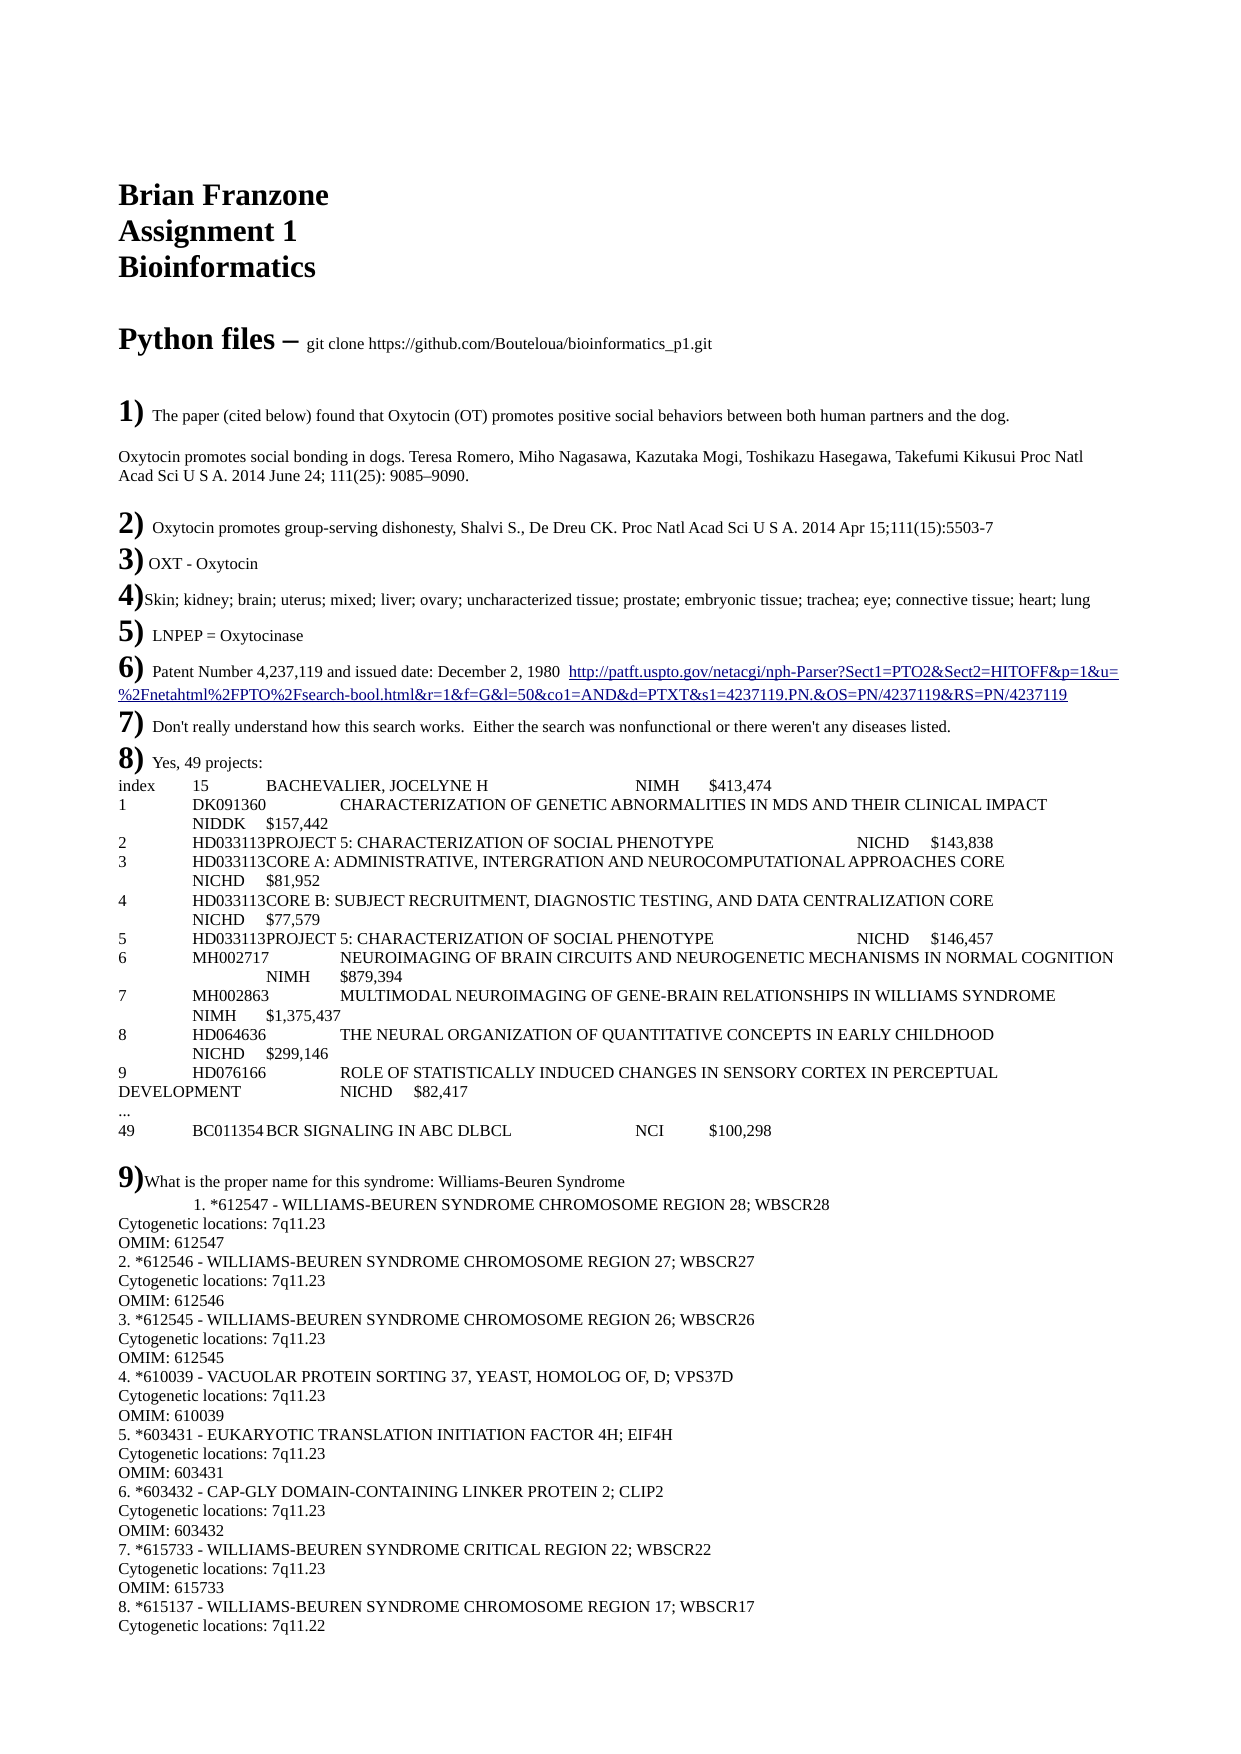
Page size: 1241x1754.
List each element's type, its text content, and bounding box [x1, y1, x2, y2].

text OMIM: 610039 [118, 1405, 1122, 1424]
text 4)Skin; kidney; brain; uterus; mixed; liver; ovary; uncharacterized tissue; prostate; embryonic tissue; trachea; eye; connective tissue; heart; lung [118, 576, 1122, 612]
text 1) The paper (cited below) found that Oxytocin (OT) promotes positive social behaviors between both human partners and the dog. [118, 392, 1122, 428]
text 5) LNPEP = Oxytocinase [118, 612, 1122, 648]
text Cytogenetic locations: 7q11.23 [118, 1329, 1122, 1348]
text Oxytocin promotes social bonding in dogs. Teresa Romero, Miho Nagasawa, Kazutaka Mogi, Toshikazu Hasegawa, Takefumi Kikusui Proc Natl Acad Sci U S A. 2014 June 24; 111(25): 9085–9090. [118, 447, 1122, 485]
text 7. *615733 - WILLIAMS-BEUREN SYNDROME CRITICAL REGION 22; WBSCR22 [118, 1539, 1122, 1559]
text 2 HD033113 PROJECT 5: CHARACTERIZATION OF SOCIAL PHENOTYPE NICHD $143,838 [118, 833, 1122, 852]
text 49 BC011354 BCR SIGNALING IN ABC DLBCL NCI $100,298 [118, 1120, 1122, 1139]
text Cytogenetic locations: 7q11.23 [118, 1271, 1122, 1290]
text 9)What is the proper name for this syndrome: Williams-Beuren Syndrome [118, 1159, 1122, 1194]
text 4. *610039 - VACUOLAR PROTEIN SORTING 37, YEAST, HOMOLOG OF, D; VPS37D [118, 1367, 1122, 1386]
text Brian Franzone [118, 176, 1122, 212]
text Bioinformatics [118, 248, 1122, 284]
text Cytogenetic locations: 7q11.23 [118, 1444, 1122, 1463]
text OMIM: 603432 [118, 1520, 1122, 1539]
text 6. *603432 - CAP-GLY DOMAIN-CONTAINING LINKER PROTEIN 2; CLIP2 [118, 1482, 1122, 1501]
text 7 MH002863 MULTIMODAL NEUROIMAGING OF GENE-BRAIN RELATIONSHIPS IN WILLIAMS SYNDROME NIMH $1,375,437 [118, 986, 1122, 1024]
text Assignment 1 [118, 212, 1122, 248]
text 8. *615137 - WILLIAMS-BEUREN SYNDROME CHROMOSOME REGION 17; WBSCR17 [118, 1597, 1122, 1616]
text Cytogenetic locations: 7q11.23 [118, 1559, 1122, 1578]
text 5 HD033113 PROJECT 5: CHARACTERIZATION OF SOCIAL PHENOTYPE NICHD $146,457 [118, 929, 1122, 948]
text 9 HD076166 ROLE OF STATISTICALLY INDUCED CHANGES IN SENSORY CORTEX IN PERCEPTUAL DEVELOPMENT NICHD $82,417 [118, 1063, 1122, 1101]
text Python files – git clone https://github.com/Bouteloua/bioinformatics_p1.git [118, 320, 1122, 356]
text 8 HD064636 THE NEURAL ORGANIZATION OF QUANTITATIVE CONCEPTS IN EARLY CHILDHOOD NICHD $299,146 [118, 1024, 1122, 1063]
text 3. *612545 - WILLIAMS-BEUREN SYNDROME CHROMOSOME REGION 26; WBSCR26 [118, 1309, 1122, 1329]
text 7) Don't really understand how this search works. Either the search was nonfunctional or there weren't any diseases listed. [118, 703, 1122, 739]
text 6) Patent Number 4,237,119 and issued date: December 2, 1980 http://patft.uspto.gov/netacgi/nph-Parser?Sect1=PTO2&Sect2=HITOFF&p=1&u=%2Fnetahtml%2FPTO%2Fsearch-bool.html&r=1&f=G&l=50&co1=AND&d=PTXT&s1=4237119.PN.&OS=PN/4237119&RS=PN/4237119 [118, 648, 1122, 703]
text Cytogenetic locations: 7q11.23 [118, 1386, 1122, 1405]
text 6 MH002717 NEUROIMAGING OF BRAIN CIRCUITS AND NEUROGENETIC MECHANISMS IN NORMAL COGNITION NIMH $879,394 [118, 948, 1122, 986]
text index 15 BACHEVALIER, JOCELYNE H NIMH $413,474 [118, 775, 1122, 794]
text 1 DK091360 CHARACTERIZATION OF GENETIC ABNORMALITIES IN MDS AND THEIR CLINICAL IMPACT NIDDK $157,442 [118, 794, 1122, 833]
text 2) Oxytocin promotes group-serving dishonesty, Shalvi S., De Dreu CK. Proc Natl Acad Sci U S A. 2014 Apr 15;111(15):5503-7 [118, 504, 1122, 541]
text Cytogenetic locations: 7q11.23 [118, 1214, 1122, 1233]
text 2. *612546 - WILLIAMS-BEUREN SYNDROME CHROMOSOME REGION 27; WBSCR27 [118, 1252, 1122, 1271]
text Cytogenetic locations: 7q11.23 [118, 1501, 1122, 1520]
text OMIM: 615733 [118, 1578, 1122, 1597]
text OMIM: 612545 [118, 1348, 1122, 1367]
text ... [118, 1101, 1122, 1120]
text Cytogenetic locations: 7q11.22 [118, 1616, 1122, 1635]
text OMIM: 612547 [118, 1233, 1122, 1252]
text OMIM: 603431 [118, 1463, 1122, 1482]
list 1. *612547 - WILLIAMS-BEUREN SYNDROME CHROMOSOME REGION 28; WBSCR28 [156, 1194, 1122, 1214]
text 5. *603431 - EUKARYOTIC TRANSLATION INITIATION FACTOR 4H; EIF4H [118, 1424, 1122, 1444]
text OMIM: 612546 [118, 1290, 1122, 1309]
text 3 HD033113 CORE A: ADMINISTRATIVE, INTERGRATION AND NEUROCOMPUTATIONAL APPROACHES CORE NICHD $81,952 [118, 852, 1122, 890]
text 4 HD033113 CORE B: SUBJECT RECRUITMENT, DIAGNOSTIC TESTING, AND DATA CENTRALIZATION CORE NICHD $77,579 [118, 890, 1122, 929]
text 8) Yes, 49 projects: [118, 739, 1122, 775]
text 3) OXT - Oxytocin [118, 541, 1122, 576]
